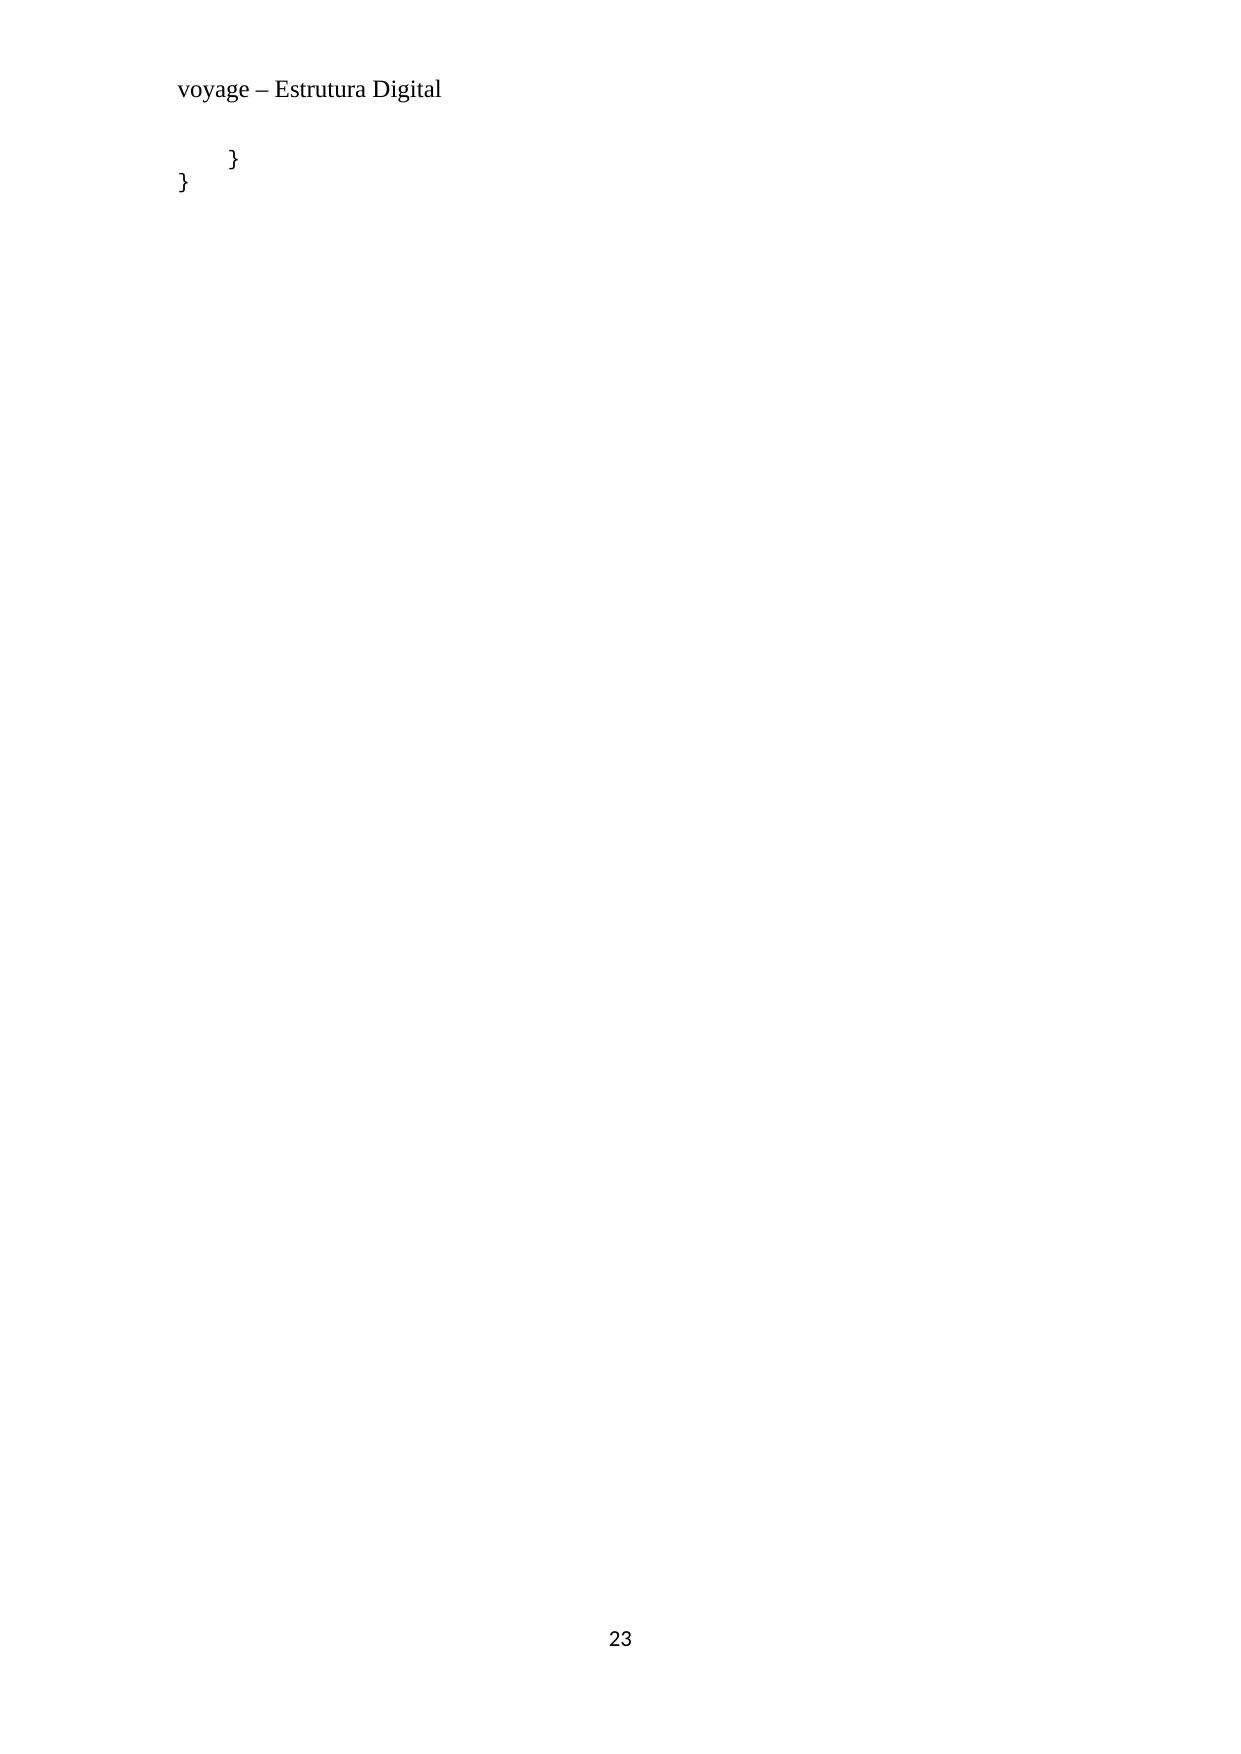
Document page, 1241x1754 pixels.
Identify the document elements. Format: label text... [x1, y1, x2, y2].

text } [177, 171, 1063, 195]
text } [177, 148, 1063, 171]
